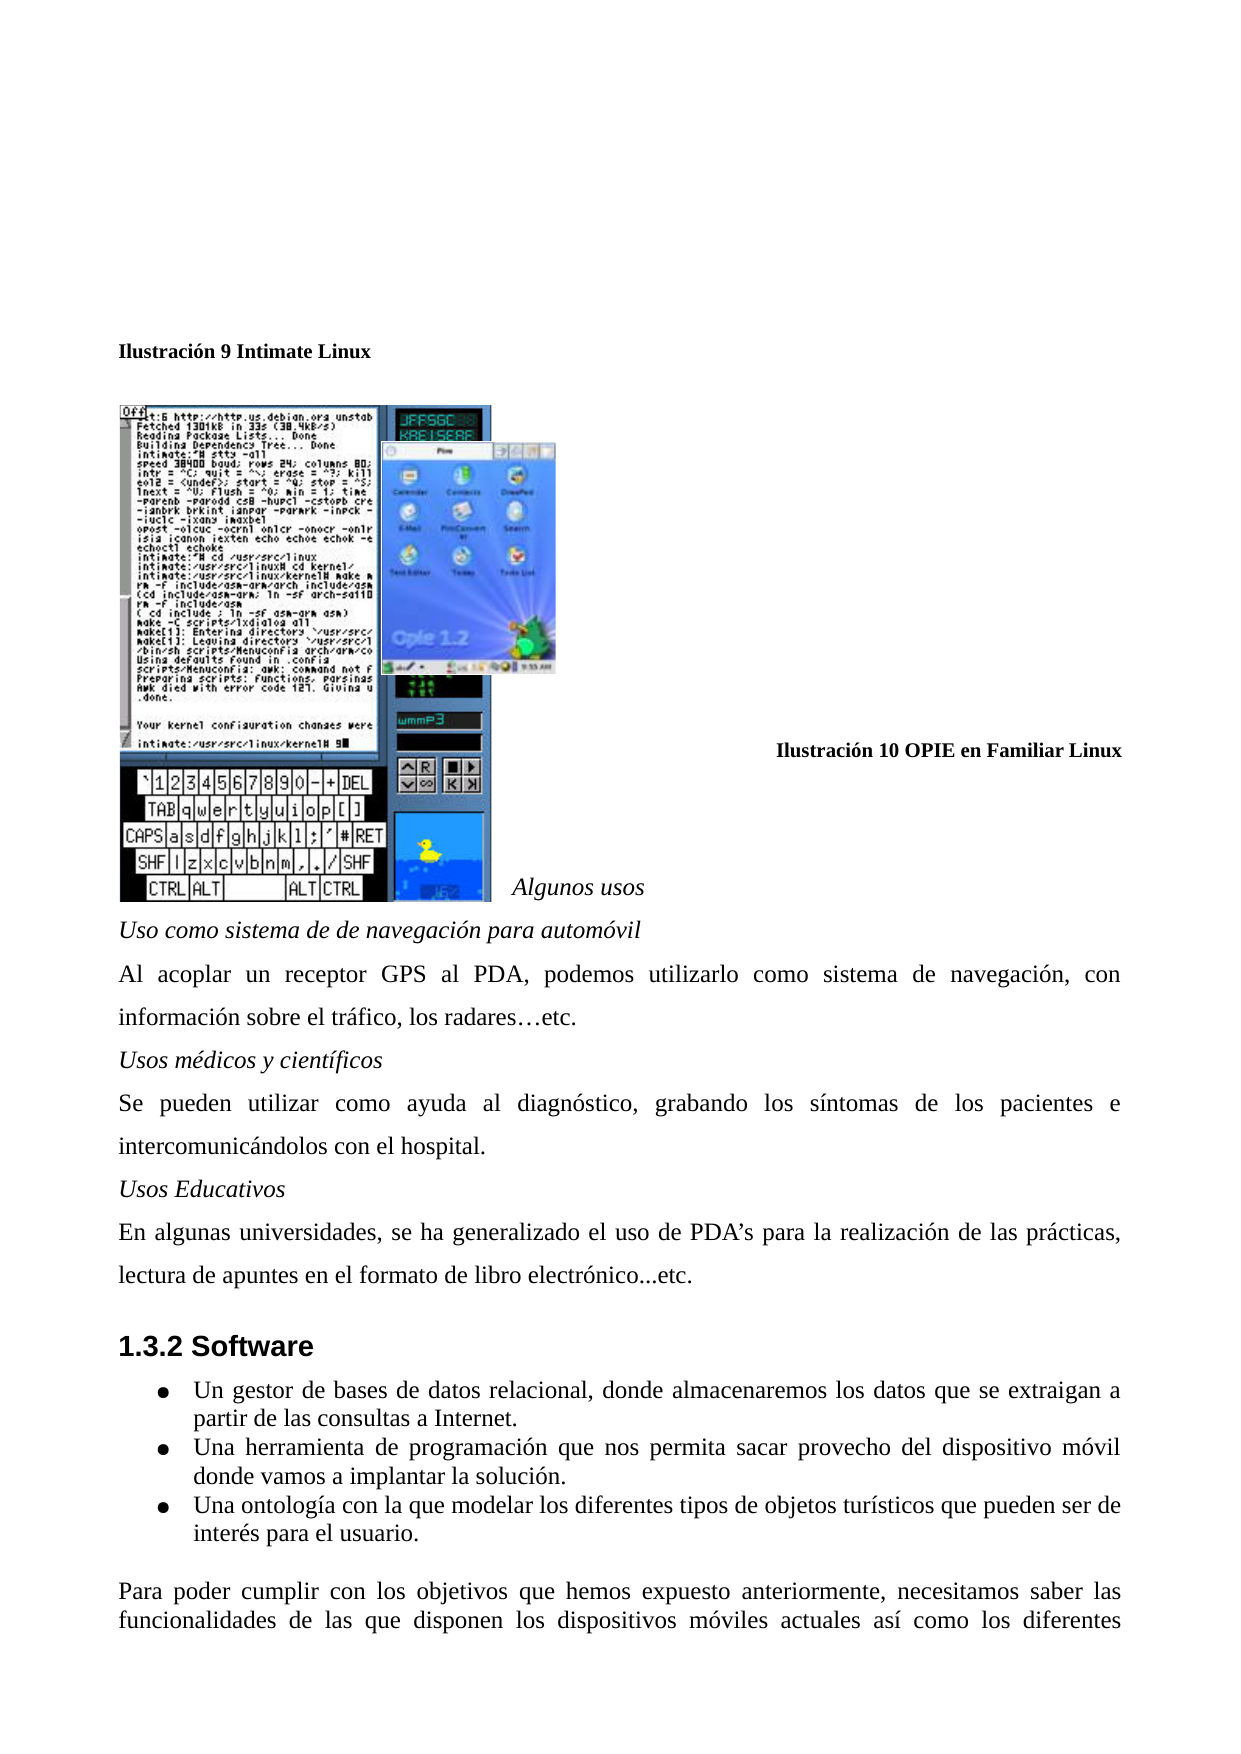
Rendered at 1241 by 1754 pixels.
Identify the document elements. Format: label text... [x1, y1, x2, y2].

list Un gestor de bases de datos relacional, donde almacenaremos los datos que se extraigan a partir de las consultas a Internet. [156, 1375, 1122, 1432]
text Ilustración 9 Intimate Linux [118, 339, 1122, 363]
text Usos médicos y científicos [118, 1045, 1122, 1074]
list Una herramienta de programación que nos permita sacar provecho del dispositivo móvil donde vamos a implantar la solución. [156, 1432, 1122, 1490]
picture [119, 405, 492, 902]
text En algunas universidades, se ha generalizado el uso de PDA’s para la realización de las prácticas, lectura de apuntes en el formato de libro electrónico...etc. [118, 1217, 1122, 1289]
text Se pueden utilizar como ayuda al diagnóstico, grabando los síntomas de los pacientes e intercomunicándolos con el hospital. [118, 1088, 1122, 1160]
subtitle 1.3.2 Software [118, 1329, 1122, 1362]
list Una ontología con la que modelar los diferentes tipos de objetos turísticos que pueden ser de interés para el usuario. [156, 1490, 1122, 1547]
text Usos Educativos [118, 1174, 1122, 1203]
text Uso como sistema de de navegación para automóvil [118, 916, 1122, 944]
picture [382, 442, 556, 674]
text Ilustración 10 OPIE en Familiar Linux [493, 738, 1122, 762]
text Algunos usos [493, 872, 1122, 901]
text Al acoplar un receptor GPS al PDA, podemos utilizarlo como sistema de navegación, con información sobre el tráfico, los radares…etc. [118, 959, 1122, 1031]
text Para poder cumplir con los objetivos que hemos expuesto anteriormente, necesitamos saber las funcionalidades de las que disponen los dispositivos móviles actuales así como los diferentes [118, 1576, 1122, 1633]
